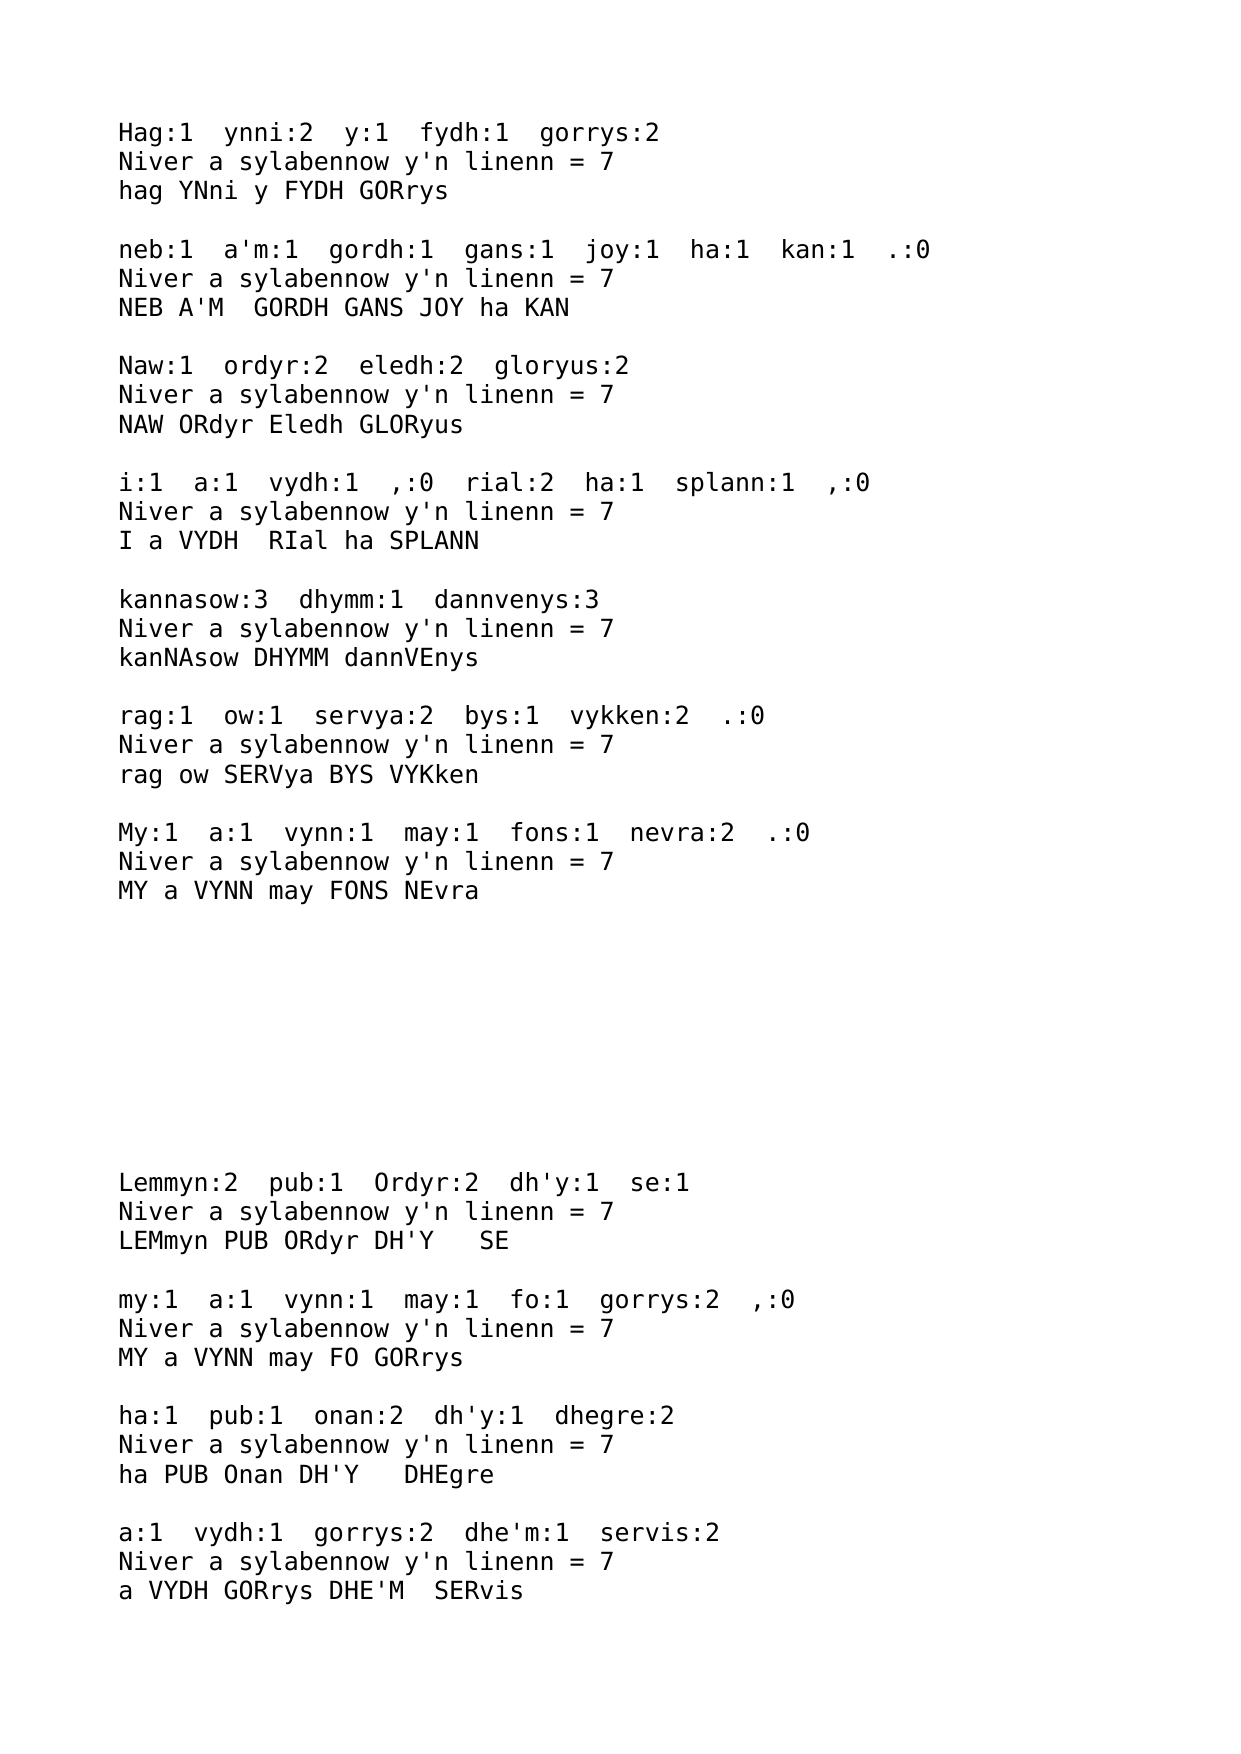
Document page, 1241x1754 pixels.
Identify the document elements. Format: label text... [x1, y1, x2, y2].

text MY a VYNN may FO GORrys [118, 1343, 1122, 1372]
text rag ow SERVya BYS VYKken [118, 760, 1122, 789]
text hag YNni y FYDH GORrys [118, 176, 1122, 206]
text LEMmyn PUB ORdyr DH'Y SE [118, 1226, 1122, 1256]
text MY a VYNN may FONS NEvra [118, 876, 1122, 906]
text Hag:1 ynni:2 y:1 fydh:1 gorrys:2 [118, 118, 1122, 147]
text ha:1 pub:1 onan:2 dh'y:1 dhegre:2 [118, 1401, 1122, 1431]
text Niver a sylabennow y'n linenn = 7 [118, 147, 1122, 176]
text NAW ORdyr Eledh GLORyus [118, 410, 1122, 439]
text Niver a sylabennow y'n linenn = 7 [118, 1547, 1122, 1576]
text i:1 a:1 vydh:1 ,:0 rial:2 ha:1 splann:1 ,:0 [118, 468, 1122, 497]
text My:1 a:1 vynn:1 may:1 fons:1 nevra:2 .:0 [118, 818, 1122, 847]
text Naw:1 ordyr:2 eledh:2 gloryus:2 [118, 351, 1122, 381]
text Niver a sylabennow y'n linenn = 7 [118, 1197, 1122, 1226]
text a VYDH GORrys DHE'M SERvis [118, 1576, 1122, 1606]
text Niver a sylabennow y'n linenn = 7 [118, 731, 1122, 760]
text kanNAsow DHYMM dannVEnys [118, 643, 1122, 672]
text neb:1 a'm:1 gordh:1 gans:1 joy:1 ha:1 kan:1 .:0 [118, 235, 1122, 264]
text Niver a sylabennow y'n linenn = 7 [118, 614, 1122, 643]
text Niver a sylabennow y'n linenn = 7 [118, 497, 1122, 526]
text Niver a sylabennow y'n linenn = 7 [118, 1314, 1122, 1343]
text Niver a sylabennow y'n linenn = 7 [118, 381, 1122, 410]
text Niver a sylabennow y'n linenn = 7 [118, 264, 1122, 293]
text NEB A'M GORDH GANS JOY ha KAN [118, 293, 1122, 322]
text ha PUB Onan DH'Y DHEgre [118, 1460, 1122, 1489]
text Lemmyn:2 pub:1 Ordyr:2 dh'y:1 se:1 [118, 1168, 1122, 1197]
text rag:1 ow:1 servya:2 bys:1 vykken:2 .:0 [118, 701, 1122, 731]
text a:1 vydh:1 gorrys:2 dhe'm:1 servis:2 [118, 1518, 1122, 1547]
text kannasow:3 dhymm:1 dannvenys:3 [118, 585, 1122, 614]
text Niver a sylabennow y'n linenn = 7 [118, 847, 1122, 876]
text I a VYDH RIal ha SPLANN [118, 526, 1122, 556]
text Niver a sylabennow y'n linenn = 7 [118, 1431, 1122, 1460]
text my:1 a:1 vynn:1 may:1 fo:1 gorrys:2 ,:0 [118, 1285, 1122, 1314]
